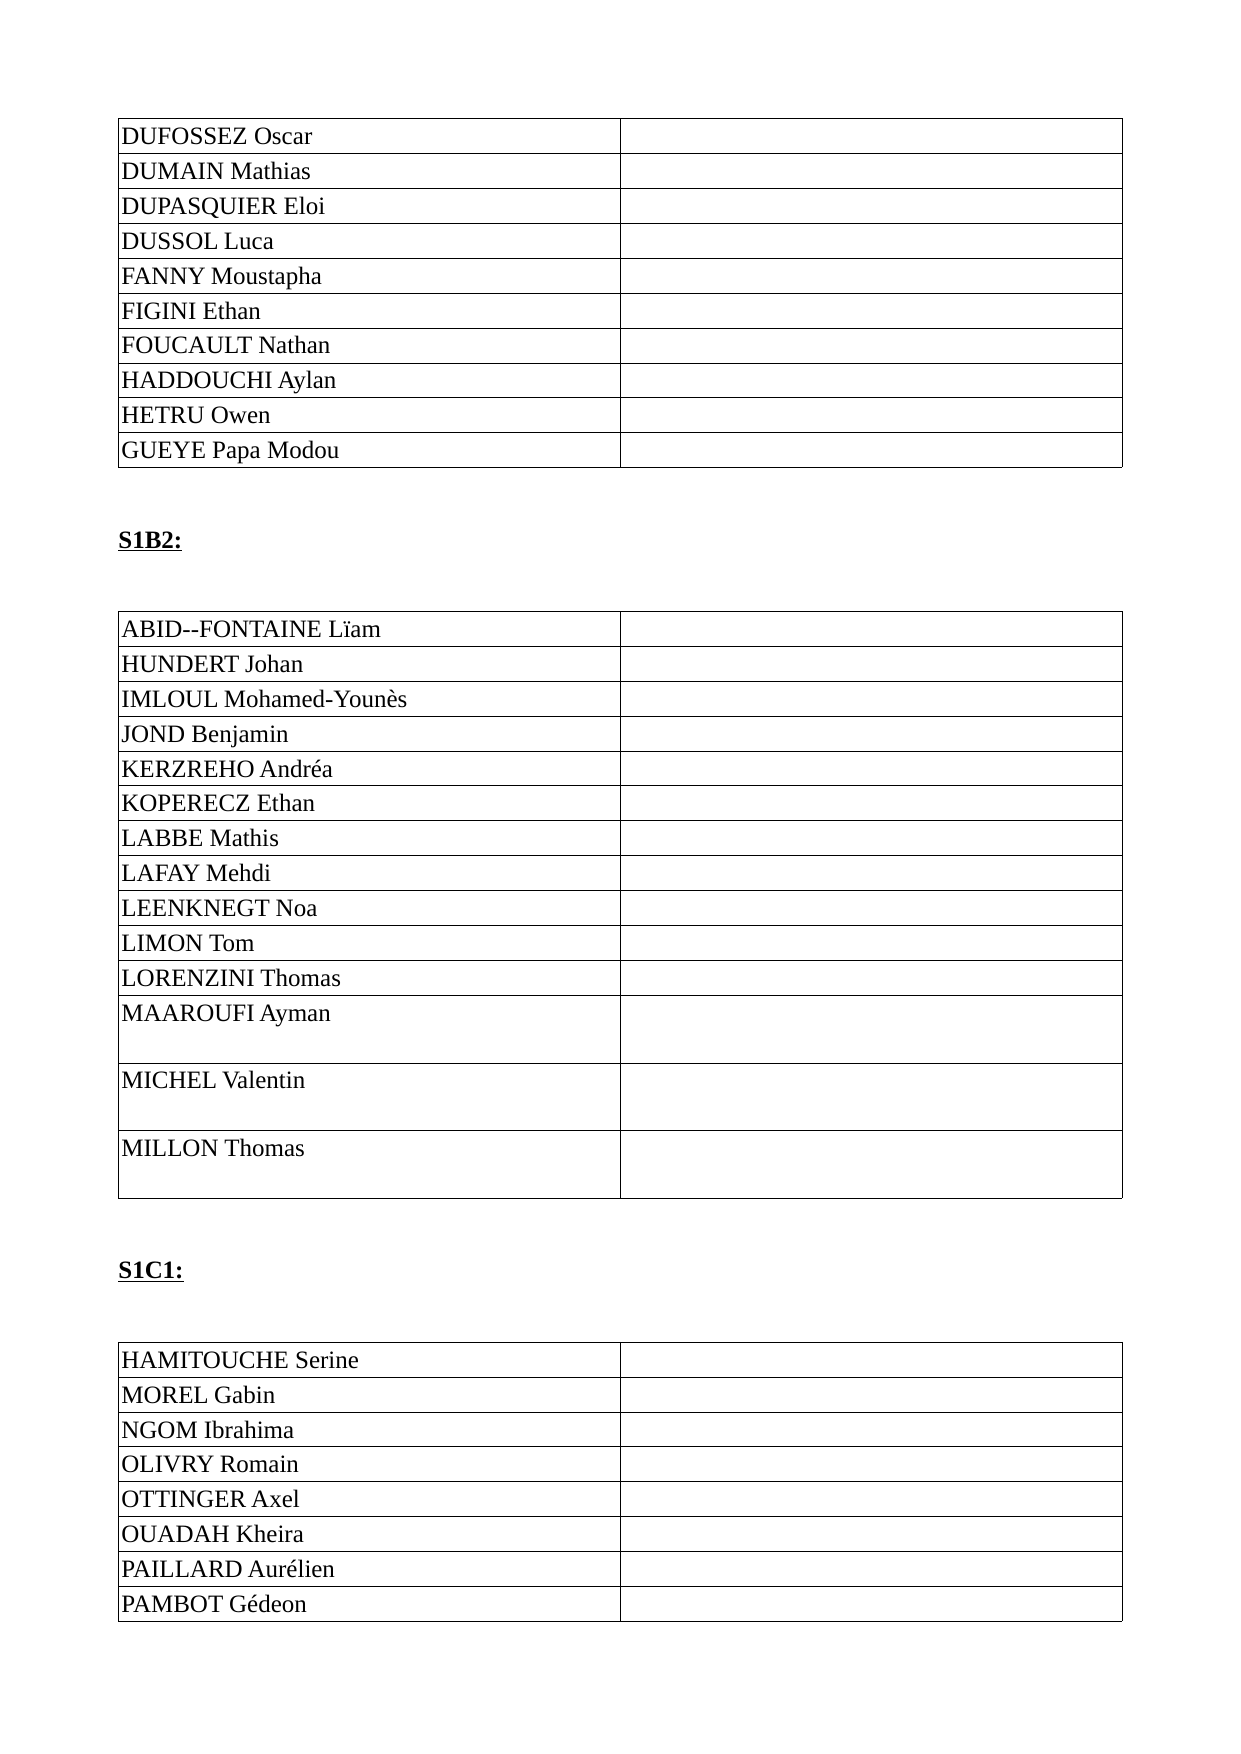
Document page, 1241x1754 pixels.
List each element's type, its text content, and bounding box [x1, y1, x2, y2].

table_cell [621, 926, 1122, 960]
table_cell LIMON Tom [119, 926, 620, 960]
table_cell FANNY Moustapha [119, 259, 620, 293]
table_cell FIGINI Ethan [119, 294, 620, 327]
table_cell PAILLARD Aurélien [119, 1552, 620, 1586]
table_cell [621, 996, 1122, 1062]
table_cell HETRU Owen [119, 398, 620, 432]
table_cell PAMBOT Gédeon [119, 1587, 620, 1621]
table_cell [621, 189, 1122, 223]
table_cell [621, 433, 1122, 467]
table_cell IMLOUL Mohamed-Younès [119, 682, 620, 716]
table_cell NGOM Ibrahima [119, 1413, 620, 1446]
table_cell [621, 398, 1122, 432]
table_cell DUSSOL Luca [119, 224, 620, 258]
table_cell [621, 961, 1122, 995]
table_cell [621, 329, 1122, 362]
table_cell [621, 856, 1122, 890]
table_cell [621, 1552, 1122, 1586]
table_cell LABBE Mathis [119, 821, 620, 855]
table_cell [621, 364, 1122, 397]
table_cell KOPERECZ Ethan [119, 786, 620, 820]
table_cell [621, 752, 1122, 785]
table_cell GUEYE Papa Modou [119, 433, 620, 467]
table_cell [621, 1517, 1122, 1551]
table_cell [621, 119, 1122, 153]
table_cell [621, 1447, 1122, 1481]
table_cell [621, 1482, 1122, 1516]
table_cell [621, 259, 1122, 293]
table_cell [621, 647, 1122, 681]
table_cell OTTINGER Axel [119, 1482, 620, 1516]
table_cell [621, 821, 1122, 855]
table_cell FOUCAULT Nathan [119, 329, 620, 362]
table_cell [621, 154, 1122, 188]
table_cell DUMAIN Mathias [119, 154, 620, 188]
table_cell [621, 682, 1122, 716]
table_cell [621, 1131, 1122, 1198]
table_header HAMITOUCHE Serine [119, 1343, 620, 1377]
text S1C1: [118, 1256, 1122, 1284]
table_cell HUNDERT Johan [119, 647, 620, 681]
table_cell [621, 1378, 1122, 1412]
table_cell DUPASQUIER Eloi [119, 189, 620, 223]
table_cell [621, 1587, 1122, 1621]
table_header [621, 1343, 1122, 1377]
table_cell LEENKNEGT Noa [119, 891, 620, 925]
table_header [621, 612, 1122, 646]
table_cell MILLON Thomas [119, 1131, 620, 1198]
table_cell [621, 224, 1122, 258]
table_cell LORENZINI Thomas [119, 961, 620, 995]
table_cell [621, 891, 1122, 925]
table_cell KERZREHO Andréa [119, 752, 620, 785]
table_cell MAAROUFI Ayman [119, 996, 620, 1062]
table_cell LAFAY Mehdi [119, 856, 620, 890]
table_cell [621, 1413, 1122, 1446]
table_cell OLIVRY Romain [119, 1447, 620, 1481]
table_cell MOREL Gabin [119, 1378, 620, 1412]
table_cell [621, 786, 1122, 820]
table_cell DUFOSSEZ Oscar [119, 119, 620, 153]
table_cell OUADAH Kheira [119, 1517, 620, 1551]
table_cell JOND Benjamin [119, 717, 620, 751]
table_cell MICHEL Valentin [119, 1064, 620, 1130]
text S1B2: [118, 525, 1122, 553]
table_header ABID--FONTAINE Lïam [119, 612, 620, 646]
table_cell [621, 1064, 1122, 1130]
table_cell HADDOUCHI Aylan [119, 364, 620, 397]
table_cell [621, 717, 1122, 751]
table_cell [621, 294, 1122, 327]
